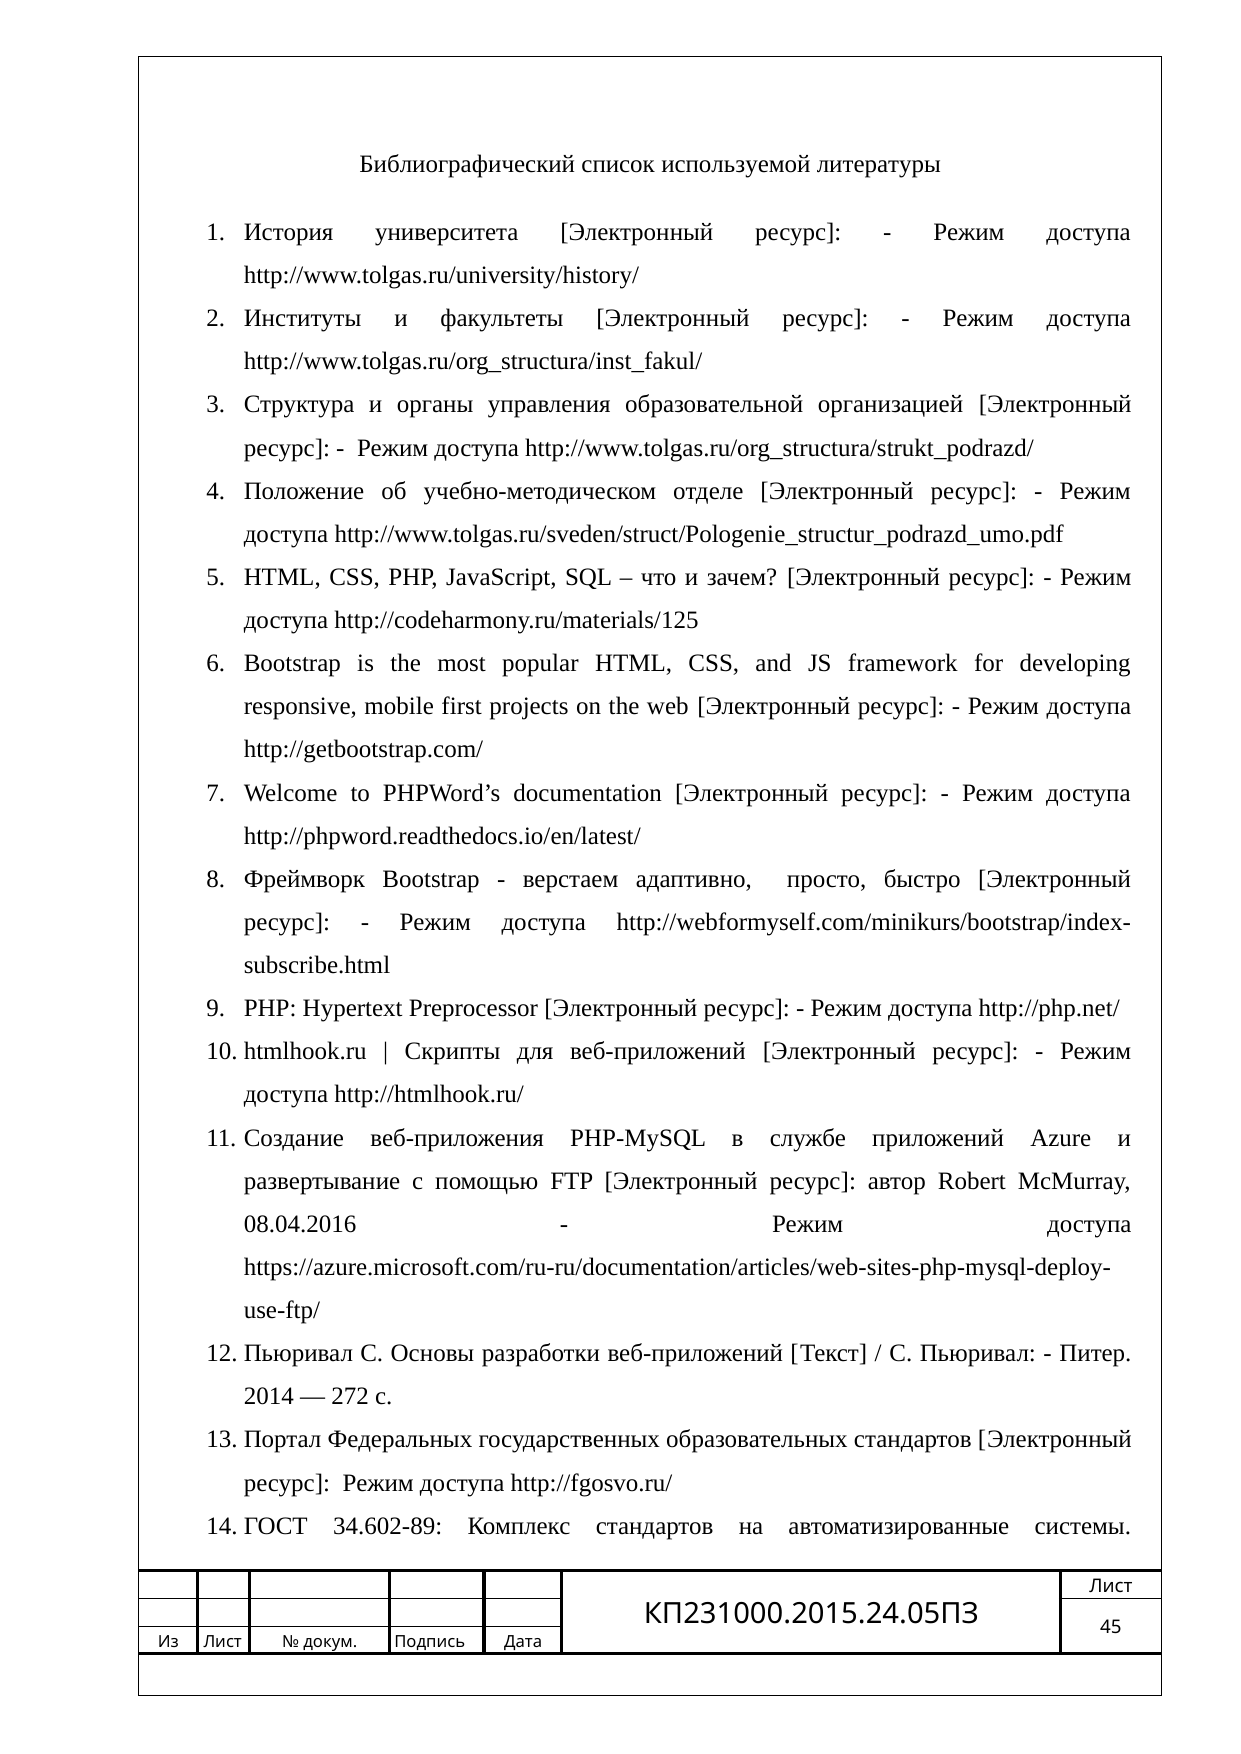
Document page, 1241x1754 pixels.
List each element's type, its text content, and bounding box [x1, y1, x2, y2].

list HTML, CSS, PHP, JavaScript, SQL – что и зачем? [Электронный ресурс]: - Режим доступа http://codeharmony.ru/materials/125 [206, 562, 1132, 634]
list Bootstrap is the most popular HTML, CSS, and JS framework for developing responsive, mobile first projects on the web [Электронный ресурс]: - Режим доступа http://getbootstrap.com/ [206, 648, 1132, 763]
list Портал Федеральных государственных образовательных стандартов [Электронный ресурс]: Режим доступа http://fgosvo.ru/ [206, 1424, 1132, 1496]
list ГОСТ 34.602-89: Комплекс стандартов на автоматизированные системы. [206, 1511, 1132, 1539]
list Фреймворк Bootstrap - верстаем адаптивно, просто, быстро [Электронный ресурс]: - Режим доступа http://webformyself.com/minikurs/bootstrap/index-subscribe.html [206, 864, 1132, 979]
subtitle Библиографический список используемой литературы [168, 149, 1132, 178]
list Институты и факультеты [Электронный ресурс]: - Режим доступа http://www.tolgas.ru/org_structura/inst_fakul/ [206, 303, 1132, 375]
list Welcome to PHPWord’s documentation [Электронный ресурс]: - Режим доступа http://phpword.readthedocs.io/en/latest/ [206, 778, 1132, 849]
list Создание веб-приложения PHP-MySQL в службе приложений Azure и развертывание с помощью FTP [Электронный ресурс]: автор Robert McMurray, 08.04.2016 - Режим доступа https://azure.microsoft.com/ru-ru/documentation/articles/web-sites-php-mysql-deploy-use-ftp/ [206, 1123, 1132, 1324]
list Структура и органы управления образовательной организацией [Электронный ресурс]: - Режим доступа http://www.tolgas.ru/org_structura/strukt_podrazd/ [206, 389, 1132, 461]
list PHP: Hypertext Preprocessor [Электронный ресурс]: - Режим доступа http://php.net/ [206, 993, 1132, 1022]
list Пьюривал С. Основы разработки веб-приложений [Текст] / С. Пьюривал: - Питер. 2014 — 272 с. [206, 1338, 1132, 1410]
list htmlhook.ru | Скрипты для веб-приложений [Электронный ресурс]: - Режим доступа http://htmlhook.ru/ [206, 1036, 1132, 1108]
list Положение об учебно-методическом отделе [Электронный ресурс]: - Режим доступа http://www.tolgas.ru/sveden/struct/Pologenie_structur_podrazd_umo.pdf [206, 476, 1132, 548]
list История университета [Электронный ресурс]: - Режим доступа http://www.tolgas.ru/university/history/ [206, 217, 1132, 289]
